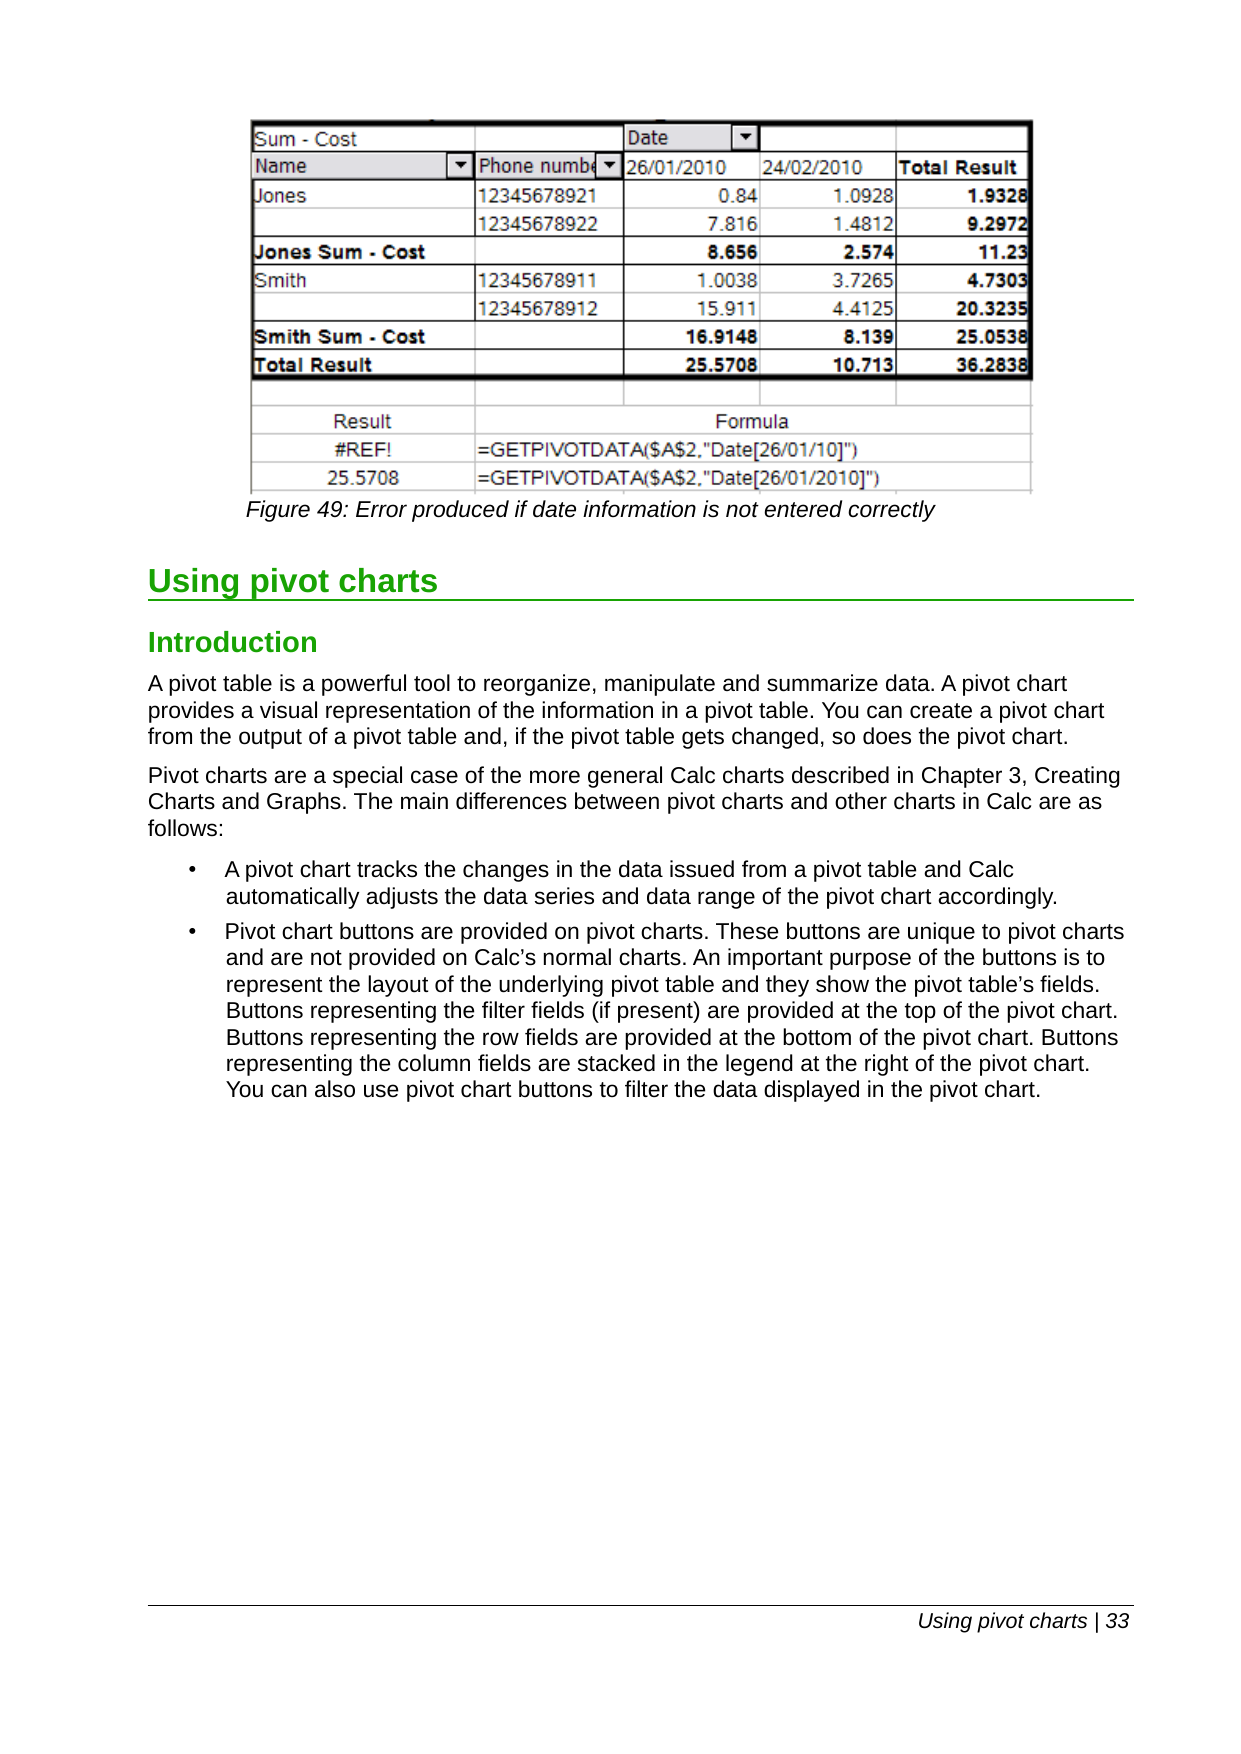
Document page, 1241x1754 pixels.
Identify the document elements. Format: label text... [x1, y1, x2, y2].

list A pivot chart tracks the changes in the data issued from a pivot table and Calc automatically adjusts the data series and data range of the pivot chart accordingly. [185, 853, 1134, 909]
subtitle Using pivot charts [148, 561, 1134, 599]
list Pivot chart buttons are provided on pivot charts. These buttons are unique to pivot charts and are not provided on Calc’s normal charts. An important purpose of the buttons is to represent the layout of the underlying pivot table and they show the pivot table’s fields. Buttons representing the filter fields (if present) are provided at the top of the pivot chart. Buttons representing the row fields are provided at the bottom of the pivot chart. Buttons representing the column fields are stacked in the legend at the right of the pivot chart. You can also use pivot chart buttons to filter the data displayed in the pivot chart. [185, 915, 1134, 1105]
subtitle Introduction [148, 625, 1134, 659]
text A pivot table is a powerful tool to reorganize, manipulate and summarize data. A pivot chart provides a visual representation of the information in a pivot table. You can create a pivot chart from the output of a pivot table and, if the pivot table gets changed, so does the pivot chart. [148, 670, 1134, 749]
picture [246, 115, 1038, 496]
text Pivot charts are a special case of the more general Calc charts described in Chapter 3, Creating Charts and Graphs. The main differences between pivot charts and other charts in Calc are as follows: [148, 762, 1134, 841]
text Figure 49: Error produced if date information is not entered correctly [246, 496, 1036, 522]
